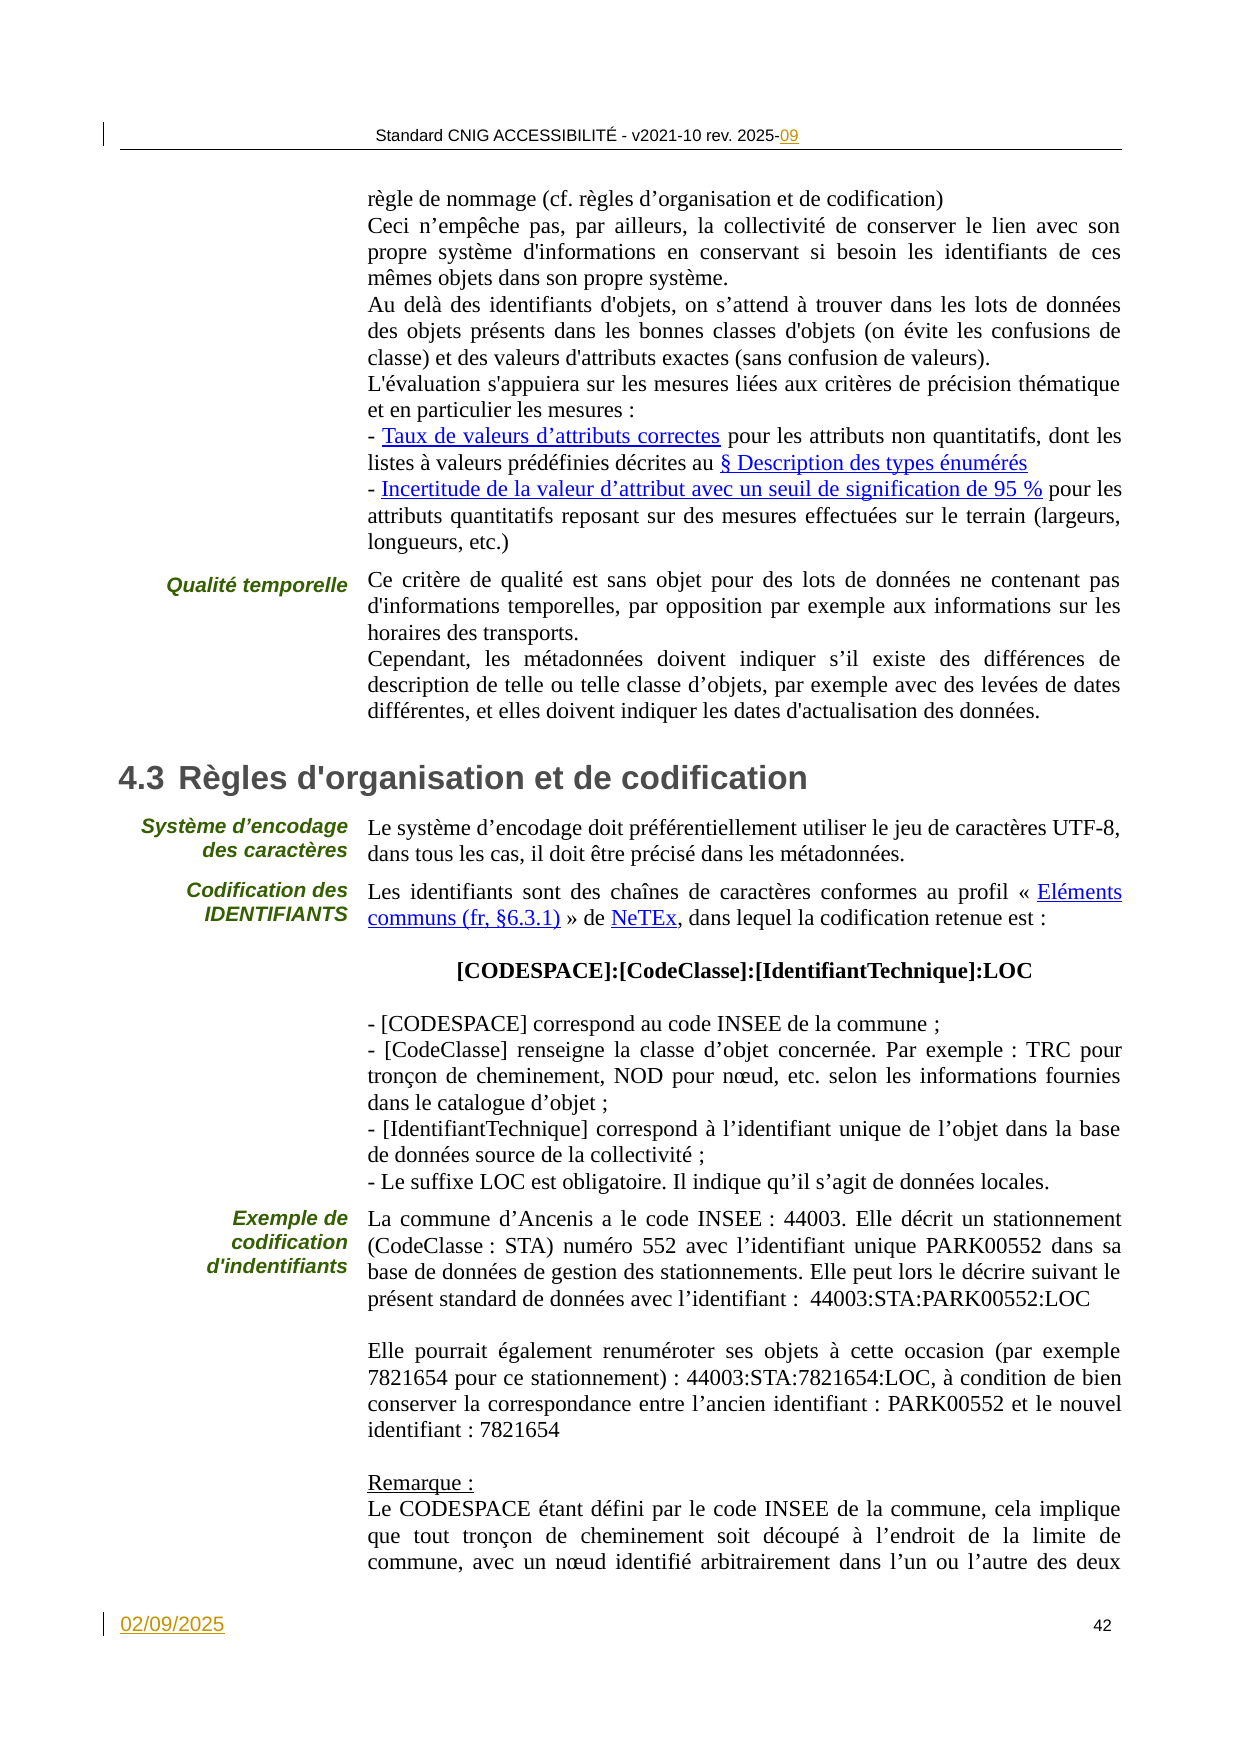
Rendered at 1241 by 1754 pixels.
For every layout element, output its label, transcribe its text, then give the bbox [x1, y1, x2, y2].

table_cell Qualité temporelle [118, 560, 355, 730]
table_cell Exemple de codification d'indentifiants [118, 1200, 356, 1580]
table_cell Ce critère de qualité est sans objet pour des lots de données ne contenant pas d'informations temporelles, par opposition par exemple aux informations sur les horaires des transports. Cependant, les métadonnées doivent indiquer s’il existe des différences de description de telle ou telle classe d’objets, par exemple avec des levées de dates différentes, et elles doivent indiquer les dates d'actualisation des données. [355, 560, 1122, 730]
table_header Le système d’encodage doit préférentiellement utiliser le jeu de caractères UTF-8, dans tous les cas, il doit être précisé dans les métadonnées. [356, 808, 1122, 872]
table_cell La commune d’Ancenis a le code INSEE : 44003. Elle décrit un stationnement (CodeClasse : STA) numéro 552 avec l’identifiant unique PARK00552 dans sa base de données de gestion des stationnements. Elle peut lors le décrire suivant le présent standard de données avec l’identifiant : 44003:STA:PARK00552:LOC Elle pourrait également renuméroter ses objets à cette occasion (par exemple 7821654 pour ce stationnement) : 44003:STA:7821654:LOC, à condition de bien conserver la correspondance entre l’ancien identifiant : PARK00552 et le nouvel identifiant : 7821654 Remarque : Le CODESPACE étant défini par le code INSEE de la commune, cela implique que tout tronçon de cheminement soit découpé à l’endroit de la limite de commune, avec un nœud identifié arbitrairement dans l’un ou l’autre des deux [356, 1200, 1122, 1580]
table_header Système d’encodage des caractères [118, 808, 356, 872]
subtitle Règles d'organisation et de codification [118, 758, 1122, 796]
table_cell règle de nommage (cf. règles d’organisation et de codification) Ceci n’empêche pas, par ailleurs, la collectivité de conserver le lien avec son propre système d'informations en conservant si besoin les identifiants de ces mêmes objets dans son propre système. Au delà des identifiants d'objets, on s’attend à trouver dans les lots de données des objets présents dans les bonnes classes d'objets (on évite les confusions de classe) et des valeurs d'attributs exactes (sans confusion de valeurs). L'évaluation s'appuiera sur les mesures liées aux critères de précision thématique et en particulier les mesures : - Taux de valeurs d’attributs correctes pour les attributs non quantitatifs, dont les listes à valeurs prédéfinies décrites au § Description des types énumérés - Incertitude de la valeur d’attribut avec un seuil de signification de 95 % pour les attributs quantitatifs reposant sur des mesures effectuées sur le terrain (largeurs, longueurs, etc.) [355, 180, 1122, 560]
table_cell Les identifiants sont des chaînes de caractères conformes au profil « Eléments communs (fr, §6.3.1) » de NeTEx, dans lequel la codification retenue est : [CODESPACE]:[CodeClasse]:[IdentifiantTechnique]:LOC - [CODESPACE] correspond au code INSEE de la commune ; - [CodeClasse] renseigne la classe d’objet concernée. Par exemple : TRC pour tronçon de cheminement, NOD pour nœud, etc. selon les informations fournies dans le catalogue d’objet ; - [IdentifiantTechnique] correspond à l’identifiant unique de l’objet dans la base de données source de la collectivité ; - Le suffixe LOC est obligatoire. Il indique qu’il s’agit de données locales. [356, 872, 1122, 1200]
table_cell Codification des IDENTIFIANTS [118, 872, 356, 1200]
table_cell [118, 180, 355, 560]
